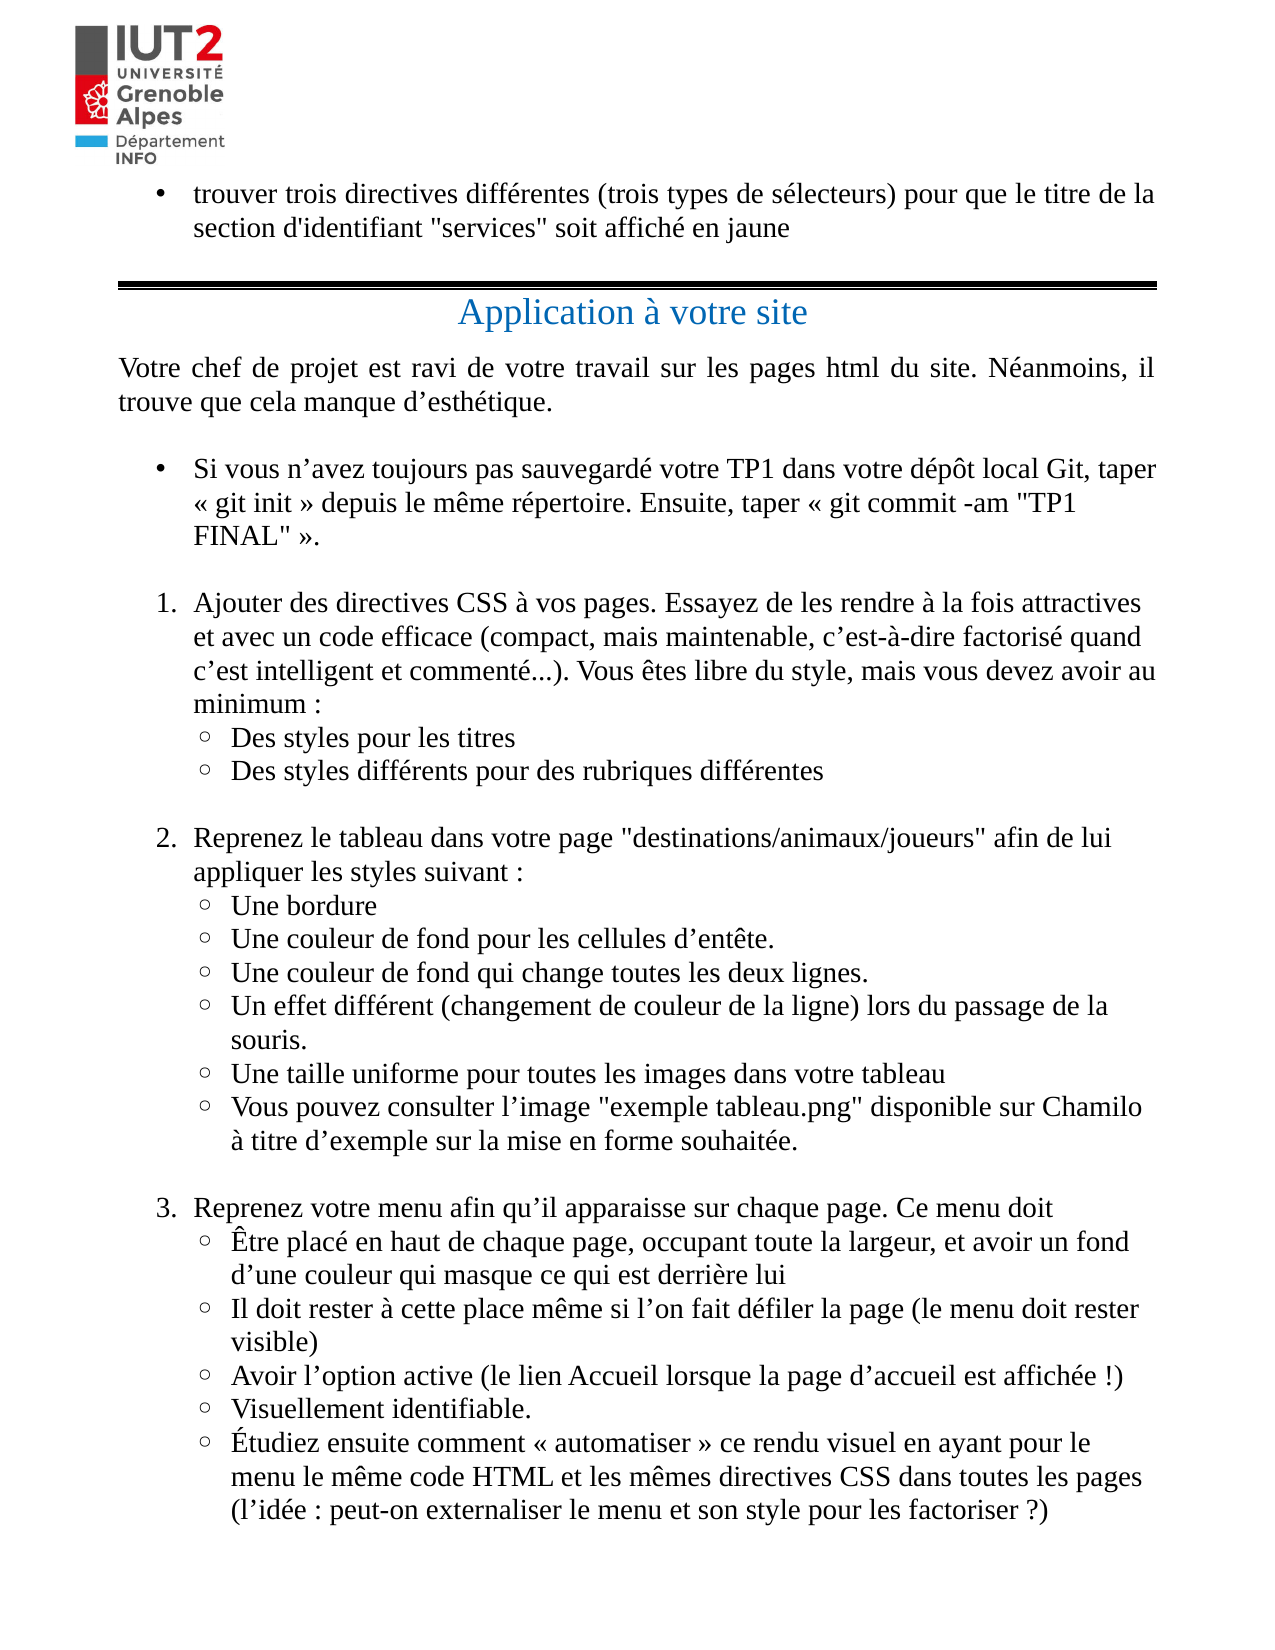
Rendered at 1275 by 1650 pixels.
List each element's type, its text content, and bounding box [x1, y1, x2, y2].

list Une taille uniforme pour toutes les images dans votre tableau [193, 1056, 1157, 1089]
list Étudiez ensuite comment « automatiser » ce rendu visuel en ayant pour le menu le même code HTML et les mêmes directives CSS dans toutes les pages (l’idée : peut-on externaliser le menu et son style pour les factoriser ?) [193, 1425, 1157, 1526]
list Visuellement identifiable. [193, 1392, 1157, 1425]
list Des styles différents pour des rubriques différentes [193, 753, 1157, 787]
list Un effet différent (changement de couleur de la ligne) lors du passage de la souris. [193, 988, 1157, 1056]
list Reprenez votre menu afin qu’il apparaisse sur chaque page. Ce menu doit [156, 1190, 1157, 1224]
list Une couleur de fond qui change toutes les deux lignes. [193, 955, 1157, 988]
list Reprenez le tableau dans votre page "destinations/animaux/joueurs" afin de lui appliquer les styles suivant : [156, 821, 1157, 888]
list Des styles pour les titres [193, 720, 1157, 753]
list Avoir l’option active (le lien Accueil lorsque la page d’accueil est affichée !) [193, 1358, 1157, 1392]
list Une couleur de fond pour les cellules d’entête. [193, 921, 1157, 955]
picture [74, 24, 225, 166]
list Il doit rester à cette place même si l’on fait défiler la page (le menu doit rester visible) [193, 1291, 1157, 1358]
list Si vous n’avez toujours pas sauvegardé votre TP1 dans votre dépôt local Git, taper « git init » depuis le même répertoire. Ensuite, taper « git commit -am "TP1 FINAL" ». [156, 451, 1157, 552]
list Ajouter des directives CSS à vos pages. Essayez de les rendre à la fois attractives et avec un code efficace (compact, mais maintenable, c’est-à-dire factorisé quand c’est intelligent et commenté...). Vous êtes libre du style, mais vous devez avoir au minimum : [156, 586, 1157, 720]
list Une bordure [193, 888, 1157, 921]
text Application à votre site [118, 290, 1157, 333]
list Vous pouvez consulter l’image "exemple tableau.png" disponible sur Chamilo à titre d’exemple sur la mise en forme souhaitée. [193, 1089, 1157, 1157]
text Votre chef de projet est ravi de votre travail sur les pages html du site. Néanmoins, il trouve que cela manque d’esthétique. [118, 351, 1157, 418]
list Être placé en haut de chaque page, occupant toute la largeur, et avoir un fond d’une couleur qui masque ce qui est derrière lui [193, 1224, 1157, 1291]
list trouver trois directives différentes (trois types de sélecteurs) pour que le titre de la section d'identifiant "services" soit affiché en jaune [156, 176, 1157, 243]
